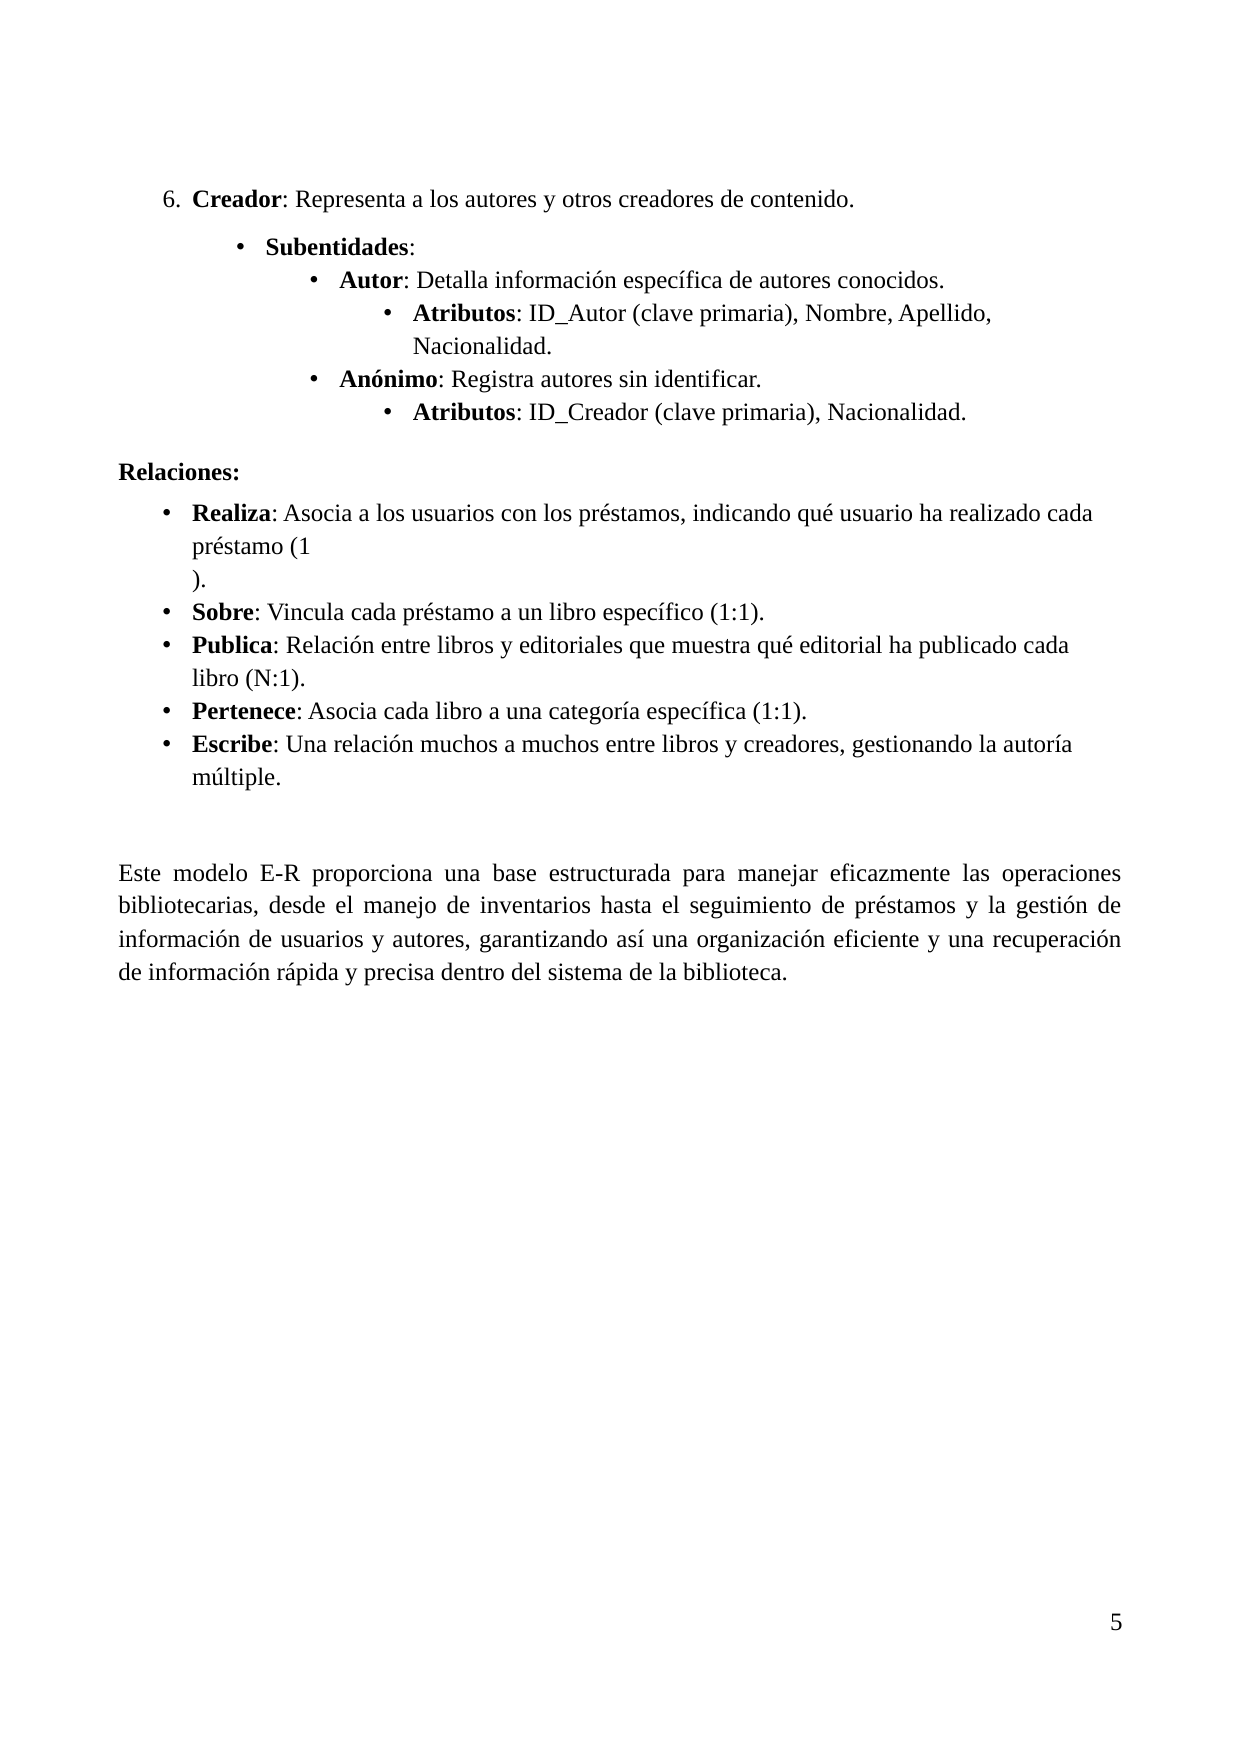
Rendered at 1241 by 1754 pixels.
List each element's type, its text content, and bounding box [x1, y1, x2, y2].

list ). [162, 564, 1122, 593]
list Subentidades: [236, 232, 1122, 261]
list Escribe: Una relación muchos a muchos entre libros y creadores, gestionando la autoría múltiple. [162, 729, 1122, 791]
text Este modelo E-R proporciona una base estructurada para manejar eficazmente las operaciones bibliotecarias, desde el manejo de inventarios hasta el seguimiento de préstamos y la gestión de información de usuarios y autores, garantizando así una organización eficiente y una recuperación de información rápida y precisa dentro del sistema de la biblioteca. [118, 858, 1122, 985]
list Pertenece: Asocia cada libro a una categoría específica (1:1). [162, 696, 1122, 725]
list Creador: Representa a los autores y otros creadores de contenido. [162, 184, 1122, 213]
list Publica: Relación entre libros y editoriales que muestra qué editorial ha publicado cada libro (N:1). [162, 630, 1122, 692]
list Atributos: ID_Creador (clave primaria), Nacionalidad. [383, 397, 1122, 426]
list Realiza: Asocia a los usuarios con los préstamos, indicando qué usuario ha realizado cada préstamo (1 [162, 498, 1122, 560]
list Anónimo: Registra autores sin identificar. [309, 364, 1122, 393]
list Atributos: ID_Autor (clave primaria), Nombre, Apellido, Nacionalidad. [383, 298, 1122, 359]
list Autor: Detalla información específica de autores conocidos. [309, 265, 1122, 293]
list Sobre: Vincula cada préstamo a un libro específico (1:1). [162, 597, 1122, 626]
subtitle Relaciones: [118, 457, 1122, 486]
